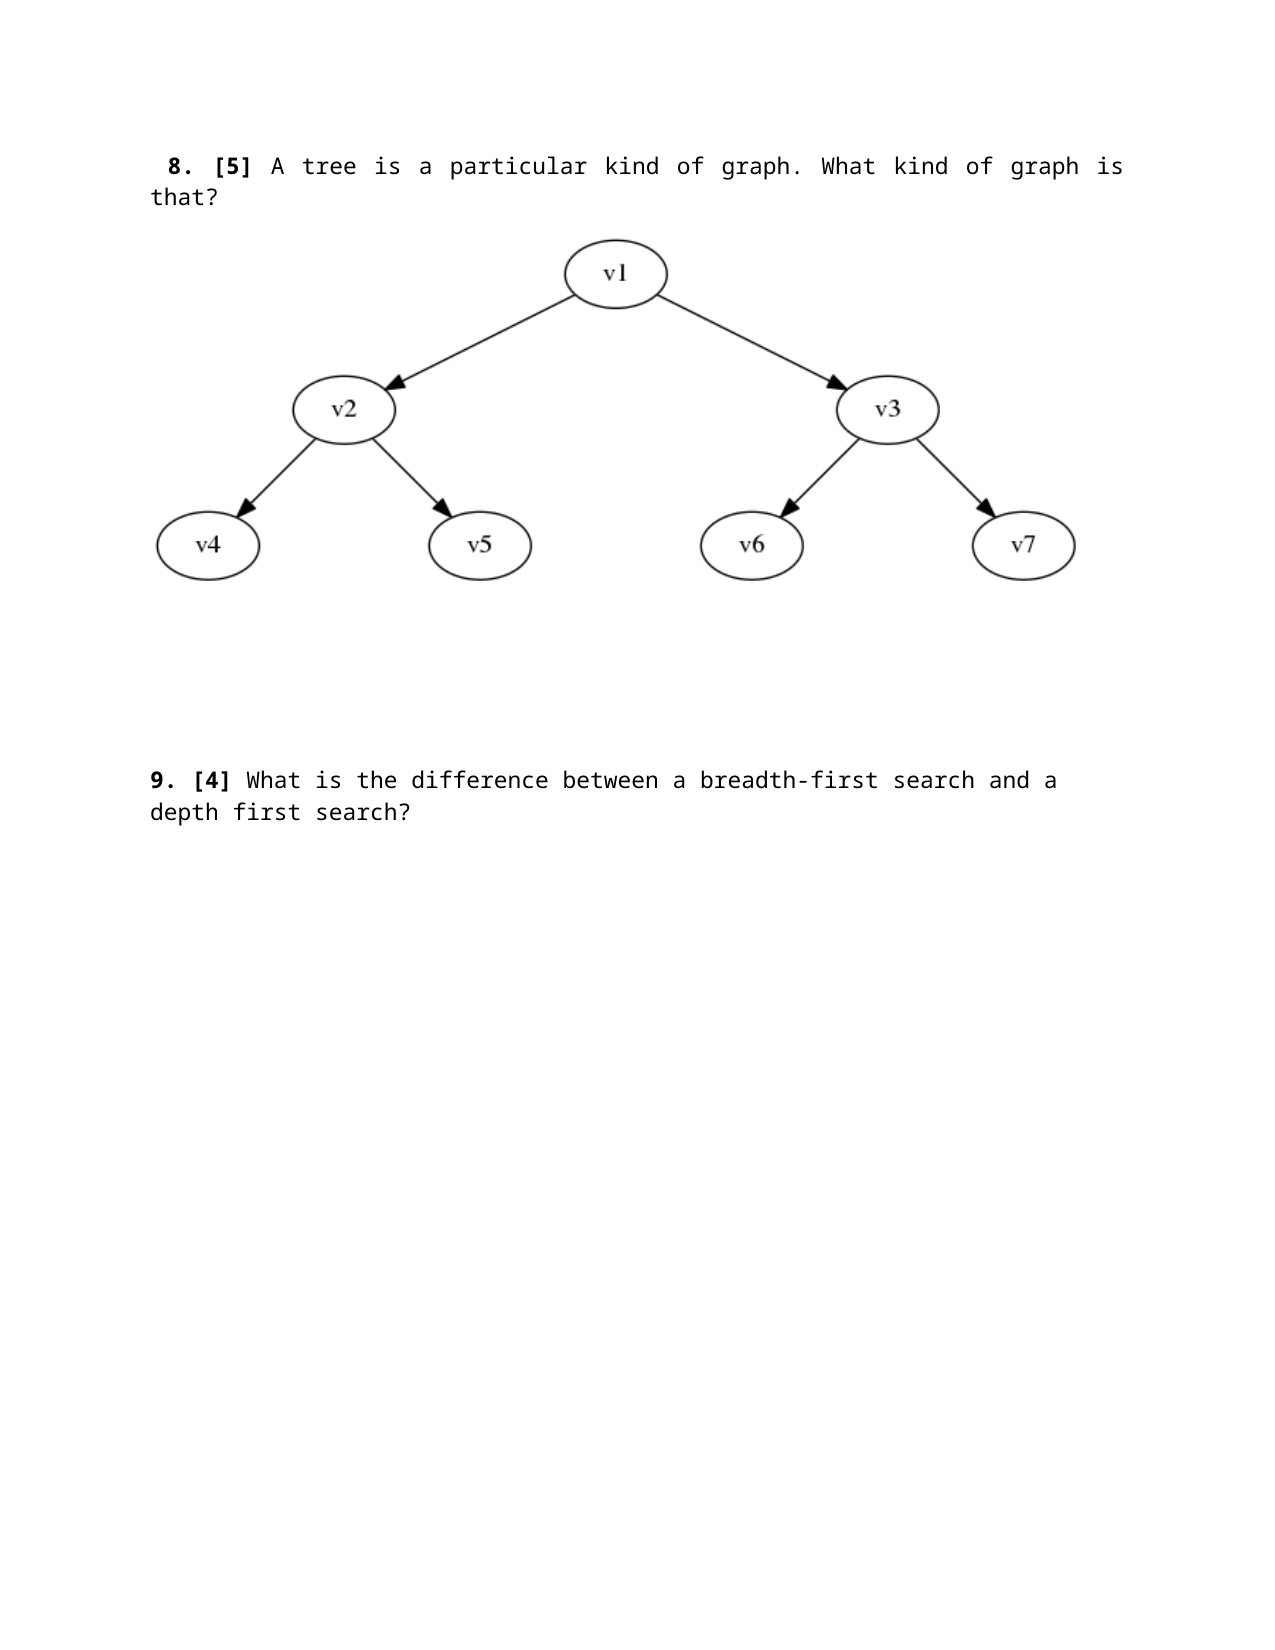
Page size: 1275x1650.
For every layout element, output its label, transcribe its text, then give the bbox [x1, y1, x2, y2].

picture [150, 233, 1083, 588]
text 9. [4] What is the difference between a breadth-first search and a depth first search? [150, 764, 1125, 827]
text 8. [5] A tree is a particular kind of graph. What kind of graph is that? [150, 150, 1125, 212]
